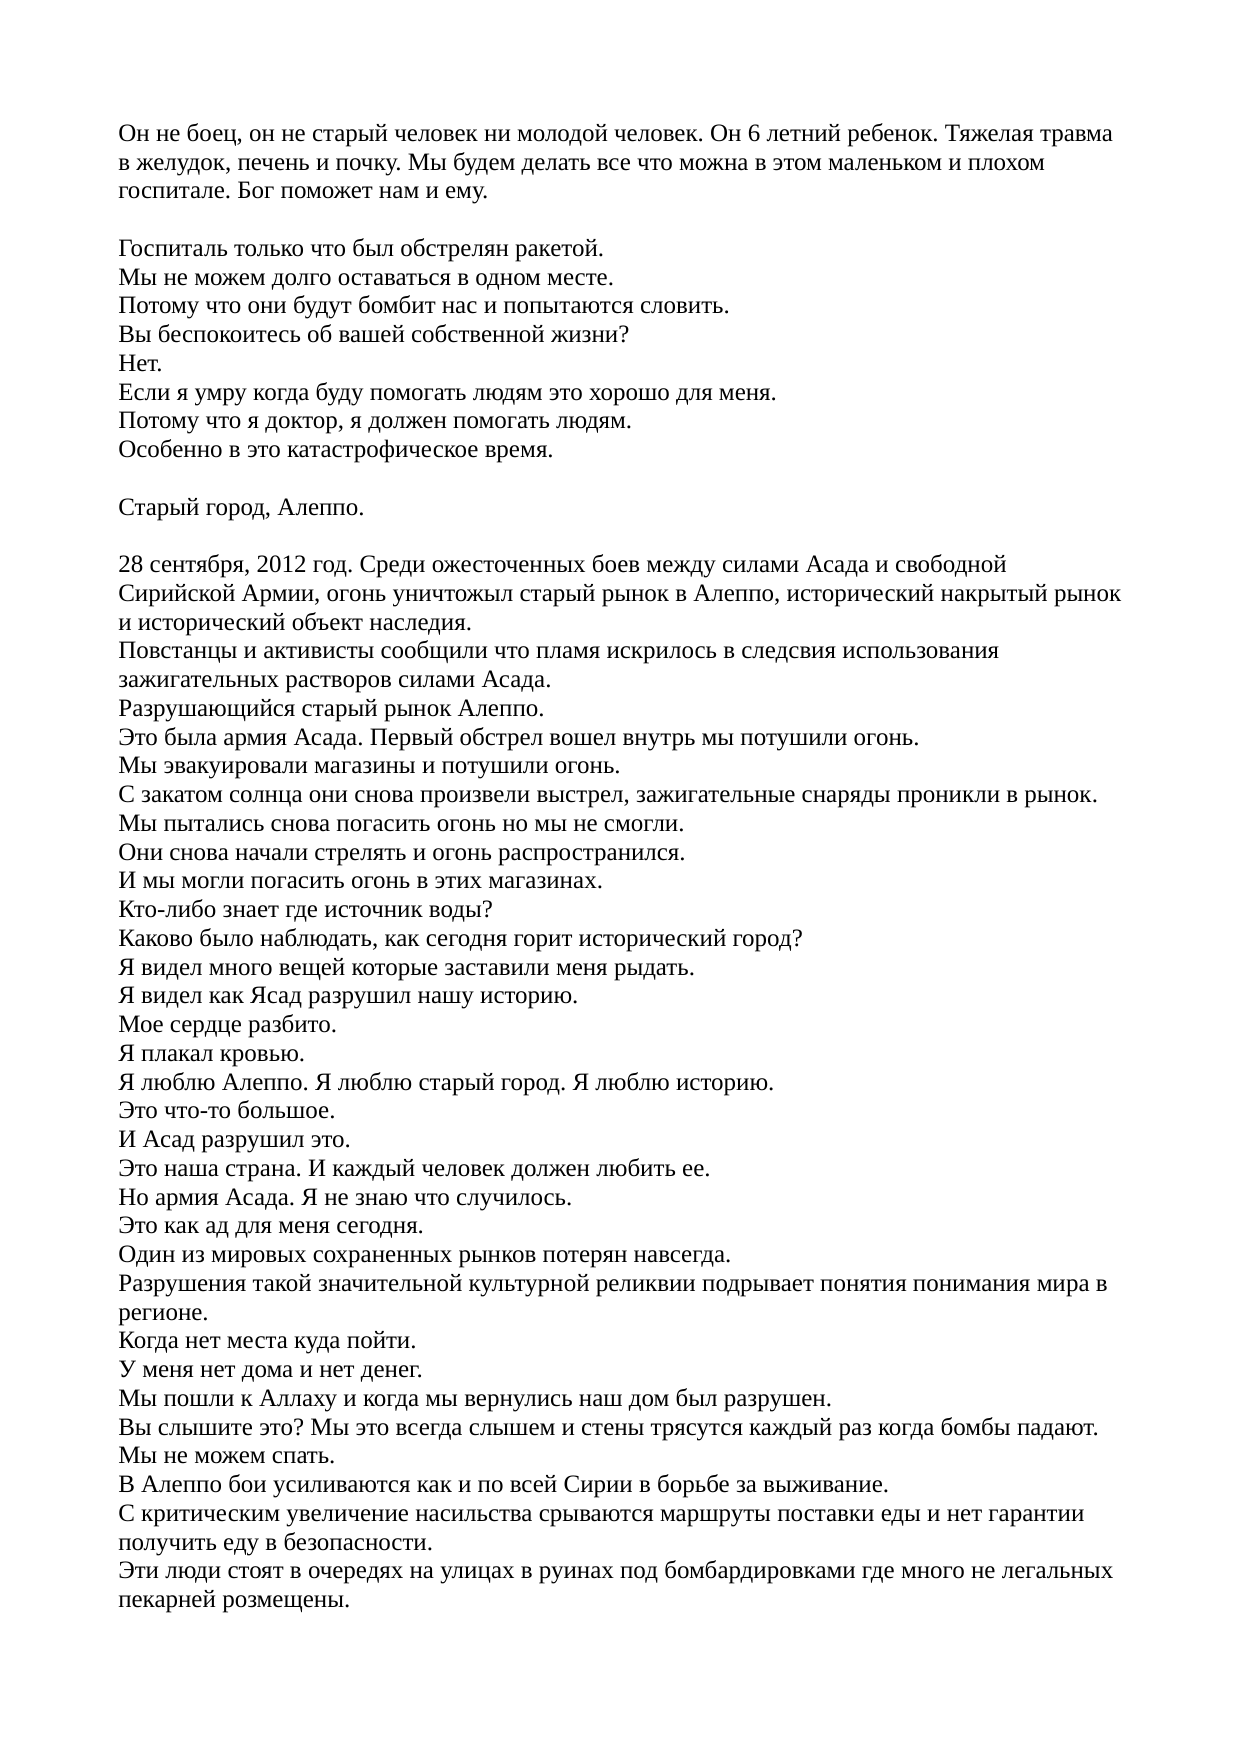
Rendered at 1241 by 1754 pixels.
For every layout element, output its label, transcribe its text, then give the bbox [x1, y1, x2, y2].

text Мы не можем спать. [118, 1441, 1122, 1469]
text Я видел много вещей которые заставили меня рыдать. [118, 952, 1122, 981]
text Я люблю Алеппо. Я люблю старый город. Я люблю историю. [118, 1067, 1122, 1096]
text С закатом солнца они снова произвели выстрел, зажигательные снаряды проникли в рынок. [118, 779, 1122, 808]
text Потому что я доктор, я должен помогать людям. [118, 406, 1122, 434]
text Эти люди стоят в очередях на улицах в руинах под бомбардировками где много не легальных пекарней розмещены. [118, 1556, 1122, 1613]
text В Алеппо бои усиливаются как и по всей Сирии в борьбе за выживание. [118, 1469, 1122, 1498]
text Но армия Асада. Я не знаю что случилось. [118, 1182, 1122, 1211]
text Он не боец, он не старый человек ни молодой человек. Он 6 летний ребенок. Тяжелая травма в желудок, печень и почку. Мы будем делать все что можна в этом маленьком и плохом госпитале. Бог поможет нам и ему. [118, 118, 1122, 204]
text Это была армия Асада. Первый обстрел вошел внутрь мы потушили огонь. [118, 722, 1122, 751]
text С критическим увеличение насильства срываются маршруты поставки еды и нет гарантии получить еду в безопасности. [118, 1498, 1122, 1556]
text Я видел как Ясад разрушил нашу историю. [118, 981, 1122, 1009]
text Если я умру когда буду помогать людям это хорошо для меня. [118, 377, 1122, 406]
text Кто-либо знает где источник воды? [118, 894, 1122, 923]
text Это что-то большое. [118, 1096, 1122, 1124]
text Вы беспокоитесь об вашей собственной жизни? [118, 319, 1122, 348]
text 28 сентября, 2012 год. Cреди ожесточенных боев между силами Асада и свободной Сирийской Армии, огонь уничтожыл старый рынок в Алеппо, исторический накрытый рынок и исторический объект наследия. [118, 549, 1122, 636]
text Потому что они будут бомбит наc и попытаются словить. [118, 291, 1122, 319]
text Мы пытались снова погасить огонь но мы не смогли. [118, 808, 1122, 837]
text Каково было наблюдать, как сегодня горит исторический город? [118, 923, 1122, 952]
text Мы не можем долго оставаться в одном месте. [118, 262, 1122, 291]
text Мое сердце разбито. [118, 1009, 1122, 1038]
text Вы слышите это? Мы это всегда слышем и стены трясутся каждый раз когда бомбы падают. [118, 1412, 1122, 1441]
text У меня нет дома и нет денег. [118, 1354, 1122, 1383]
text Когда нет места куда пойти. [118, 1326, 1122, 1354]
text И Асад разрушил это. [118, 1124, 1122, 1153]
text Старый город, Алеппо. [118, 492, 1122, 521]
text Госпиталь только что был обстрелян ракетой. [118, 233, 1122, 262]
text Нет. [118, 348, 1122, 377]
text И мы могли погасить огонь в этих магазинах. [118, 866, 1122, 894]
text Один из мировых сохраненных рынков потерян навсегда. [118, 1239, 1122, 1268]
text Мы эвакуировали магазины и потушили огонь. [118, 751, 1122, 779]
text Разрушающийся старый рынок Алеппо. [118, 693, 1122, 722]
text Я плакал кровью. [118, 1038, 1122, 1067]
text Особенно в это катастрофическое время. [118, 434, 1122, 463]
text Это как ад для меня сегодня. [118, 1211, 1122, 1239]
text Мы пошли к Аллаху и когда мы вернулись наш дом был разрушен. [118, 1383, 1122, 1412]
text Это наша страна. И каждый человек должен любить ее. [118, 1153, 1122, 1182]
text Они снова начали стрелять и огонь распространился. [118, 837, 1122, 866]
text Разрушения такой значительной культурной реликвии подрывает понятия понимания мира в регионе. [118, 1268, 1122, 1326]
text Повстанцы и активисты сообщили что пламя искрилось в следсвия использования зажигательных растворов силами Асада. [118, 636, 1122, 693]
